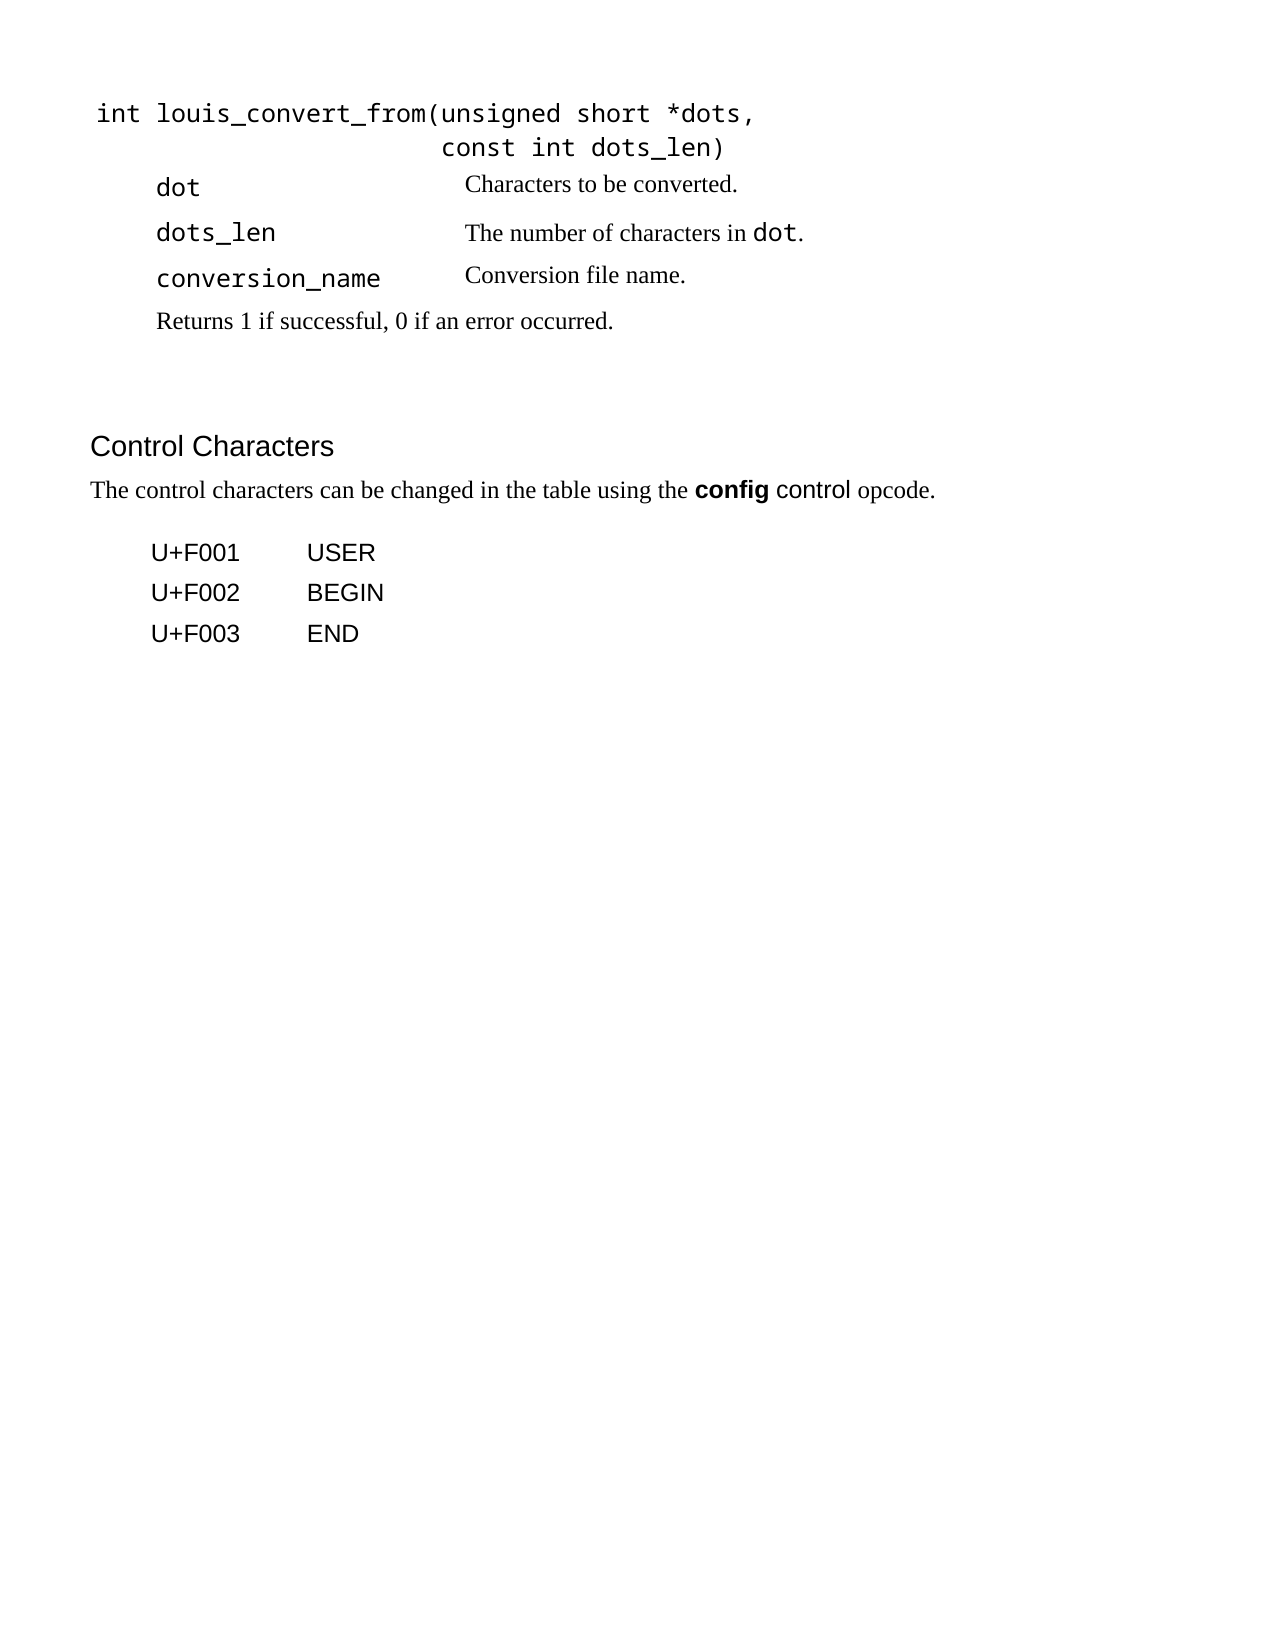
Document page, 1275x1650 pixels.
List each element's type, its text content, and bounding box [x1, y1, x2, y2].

table_cell END [301, 613, 613, 653]
table_header USER [301, 533, 613, 573]
table_cell Conversion file name. [459, 255, 1179, 300]
text The control characters can be changed in the table using the config control opcode. [90, 475, 1185, 504]
table_header Characters to be converted. [459, 164, 1179, 209]
table_header dot [150, 164, 459, 209]
table_cell The number of characters in dot. [459, 209, 1179, 255]
table_cell U+F002 [145, 573, 301, 613]
table_cell [613, 613, 1185, 653]
table_cell [613, 573, 1185, 613]
table_cell conversion_name [150, 255, 459, 300]
table_cell dots_len [150, 209, 459, 255]
table_header [613, 533, 1185, 573]
table_cell Returns 1 if successful, 0 if an error occurred. [150, 300, 1179, 341]
table_cell U+F003 [145, 613, 301, 653]
table_header U+F001 [145, 533, 301, 573]
table_cell int louis_convert_from(unsigned short *dots, const int dots_len) [90, 90, 1185, 375]
subtitle Control Characters [90, 429, 1185, 462]
table_cell BEGIN [301, 573, 613, 613]
